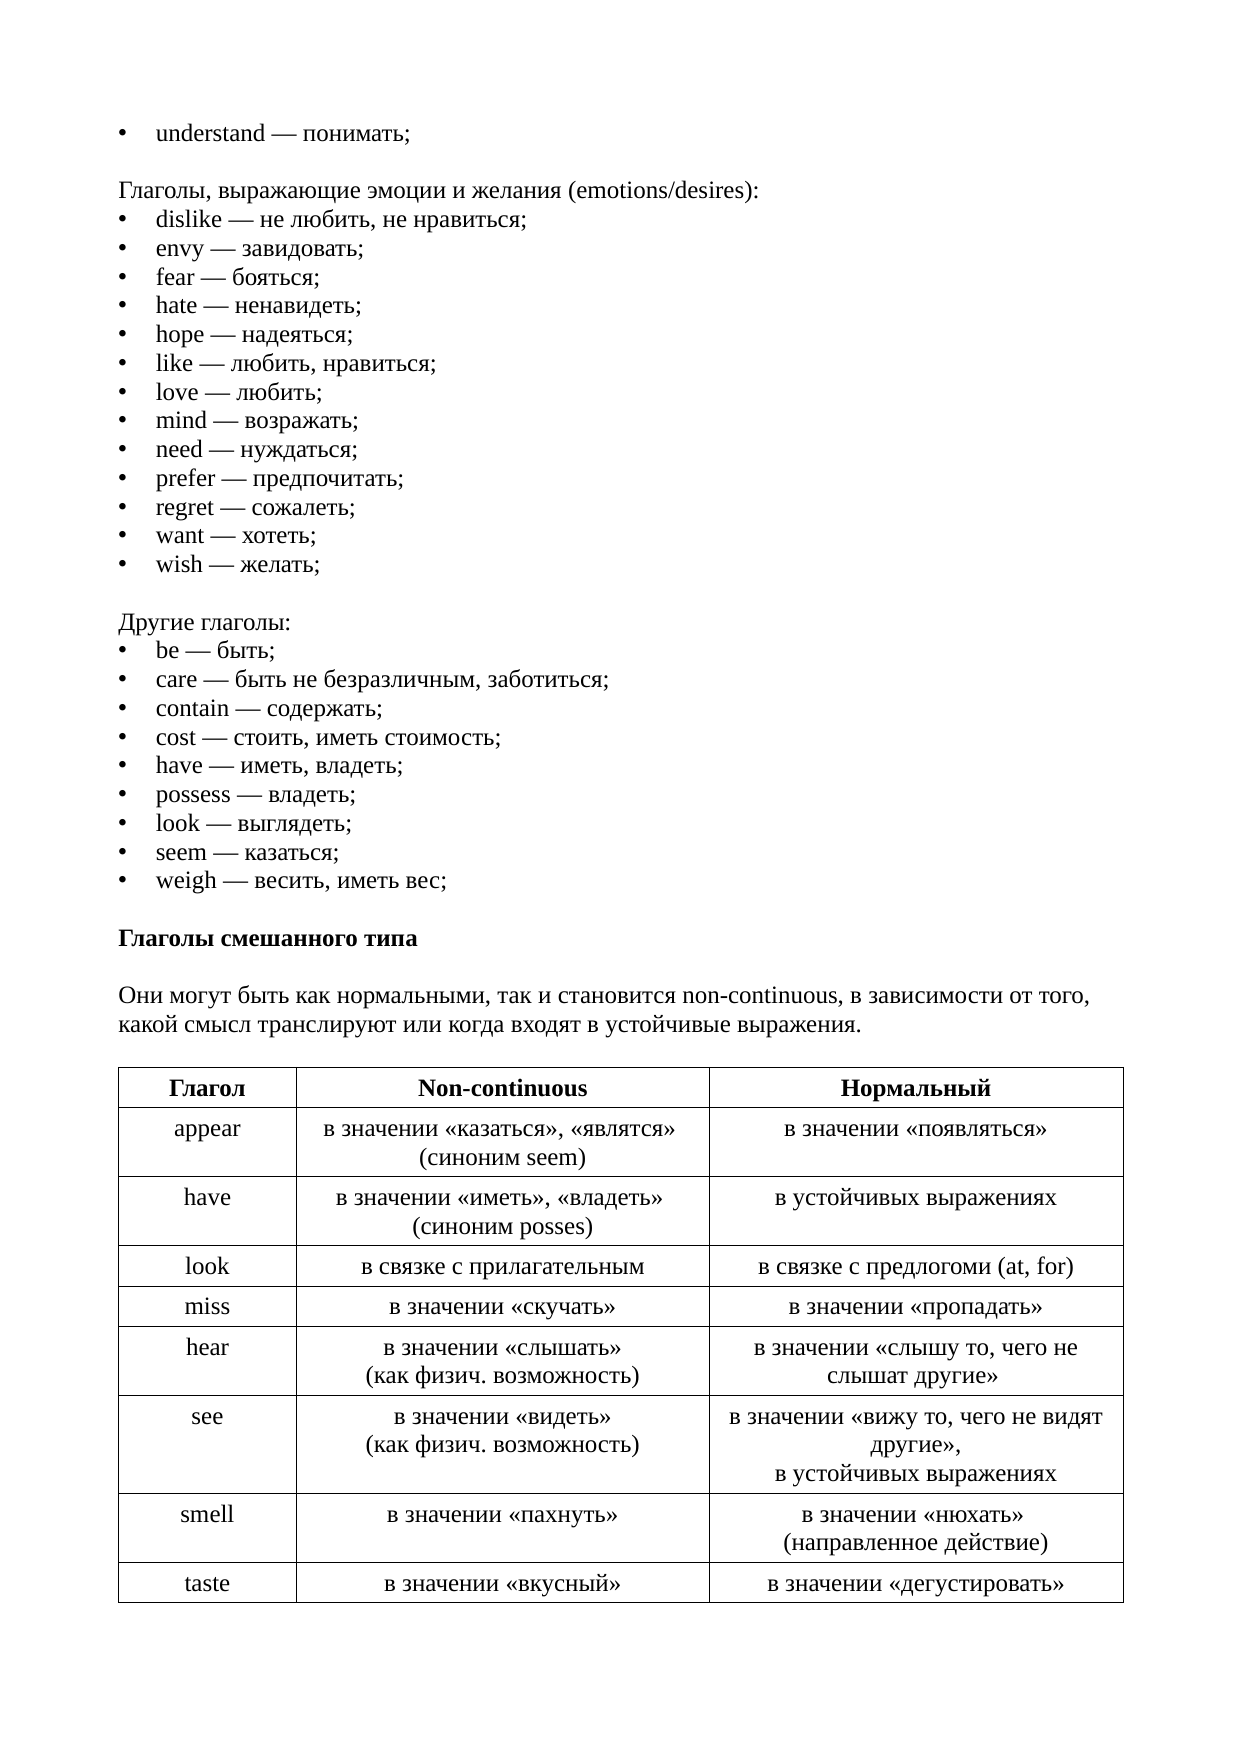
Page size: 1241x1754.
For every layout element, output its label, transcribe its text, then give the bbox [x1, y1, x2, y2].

list seem — казаться; [118, 837, 1122, 866]
table_cell в устойчивых выражениях [710, 1177, 1123, 1245]
list look — выглядеть; [118, 808, 1122, 837]
list possess — владеть; [118, 779, 1122, 808]
list weigh — весить, иметь вес; [118, 866, 1122, 894]
table_cell в значении «пропадать» [710, 1287, 1123, 1326]
table_cell taste [119, 1563, 296, 1602]
list mind — возражать; [118, 406, 1122, 434]
table_cell look [119, 1246, 296, 1286]
table_cell в значении «вижу то, чего не видят другие», в устойчивых выражениях [710, 1396, 1123, 1493]
text какой смысл транслируют или когда входят в устойчивые выражения. [118, 1009, 1122, 1038]
list hope — надеяться; [118, 319, 1122, 348]
list understand — понимать; [118, 118, 1122, 147]
list hate — ненавидеть; [118, 291, 1122, 319]
list wish — желать; [118, 549, 1122, 578]
table_cell miss [119, 1287, 296, 1326]
text Они могут быть как нормальными, так и становится non-continuous, в зависимости от того, [118, 981, 1122, 1009]
list care — быть не безразличным, заботиться; [118, 664, 1122, 693]
list envy — завидовать; [118, 233, 1122, 262]
table_cell hear [119, 1327, 296, 1395]
table_cell в значении «слышать» (как физич. возможность) [297, 1327, 709, 1395]
table_header Нормальный [710, 1068, 1123, 1107]
list cost — стоить, иметь стоимость; [118, 722, 1122, 751]
text Глаголы смешанного типа [118, 923, 1122, 952]
table_cell smell [119, 1494, 296, 1562]
list be — быть; [118, 636, 1122, 664]
table_cell have [119, 1177, 296, 1245]
table_cell в значении «дегустировать» [710, 1563, 1123, 1602]
table_cell в связке с прилагательным [297, 1246, 709, 1286]
list have — иметь, владеть; [118, 751, 1122, 779]
text Другие глаголы: [118, 607, 1122, 636]
table_header Глагол [119, 1068, 296, 1107]
table_cell в значении «появляться» [710, 1108, 1123, 1176]
list need — нуждаться; [118, 434, 1122, 463]
list fear — бояться; [118, 262, 1122, 291]
table_cell в значении «скучать» [297, 1287, 709, 1326]
table_cell в связке с предлогоми (at, for) [710, 1246, 1123, 1286]
list like — любить, нравиться; [118, 348, 1122, 377]
table_cell see [119, 1396, 296, 1493]
list contain — содержать; [118, 693, 1122, 722]
table_cell в значении «пахнуть» [297, 1494, 709, 1562]
table_cell в значении «иметь», «владеть» (синоним posses) [297, 1177, 709, 1245]
table_cell в значении «казаться», «являтся» (синоним seem) [297, 1108, 709, 1176]
table_header Non-continuous [297, 1068, 709, 1107]
table_cell в значении «видеть» (как физич. возможность) [297, 1396, 709, 1493]
table_cell в значении «слышу то, чего не слышат другие» [710, 1327, 1123, 1395]
list regret — сожалеть; [118, 492, 1122, 521]
text Глаголы, выражающие эмоции и желания (emotions/desires): [118, 176, 1122, 204]
list dislike — не любить, не нравиться; [118, 204, 1122, 233]
list love — любить; [118, 377, 1122, 406]
table_cell в значении «вкусный» [297, 1563, 709, 1602]
table_cell appear [119, 1108, 296, 1176]
table_cell в значении «нюхать» (направленное действие) [710, 1494, 1123, 1562]
list want — хотеть; [118, 521, 1122, 549]
list prefer — предпочитать; [118, 463, 1122, 492]
